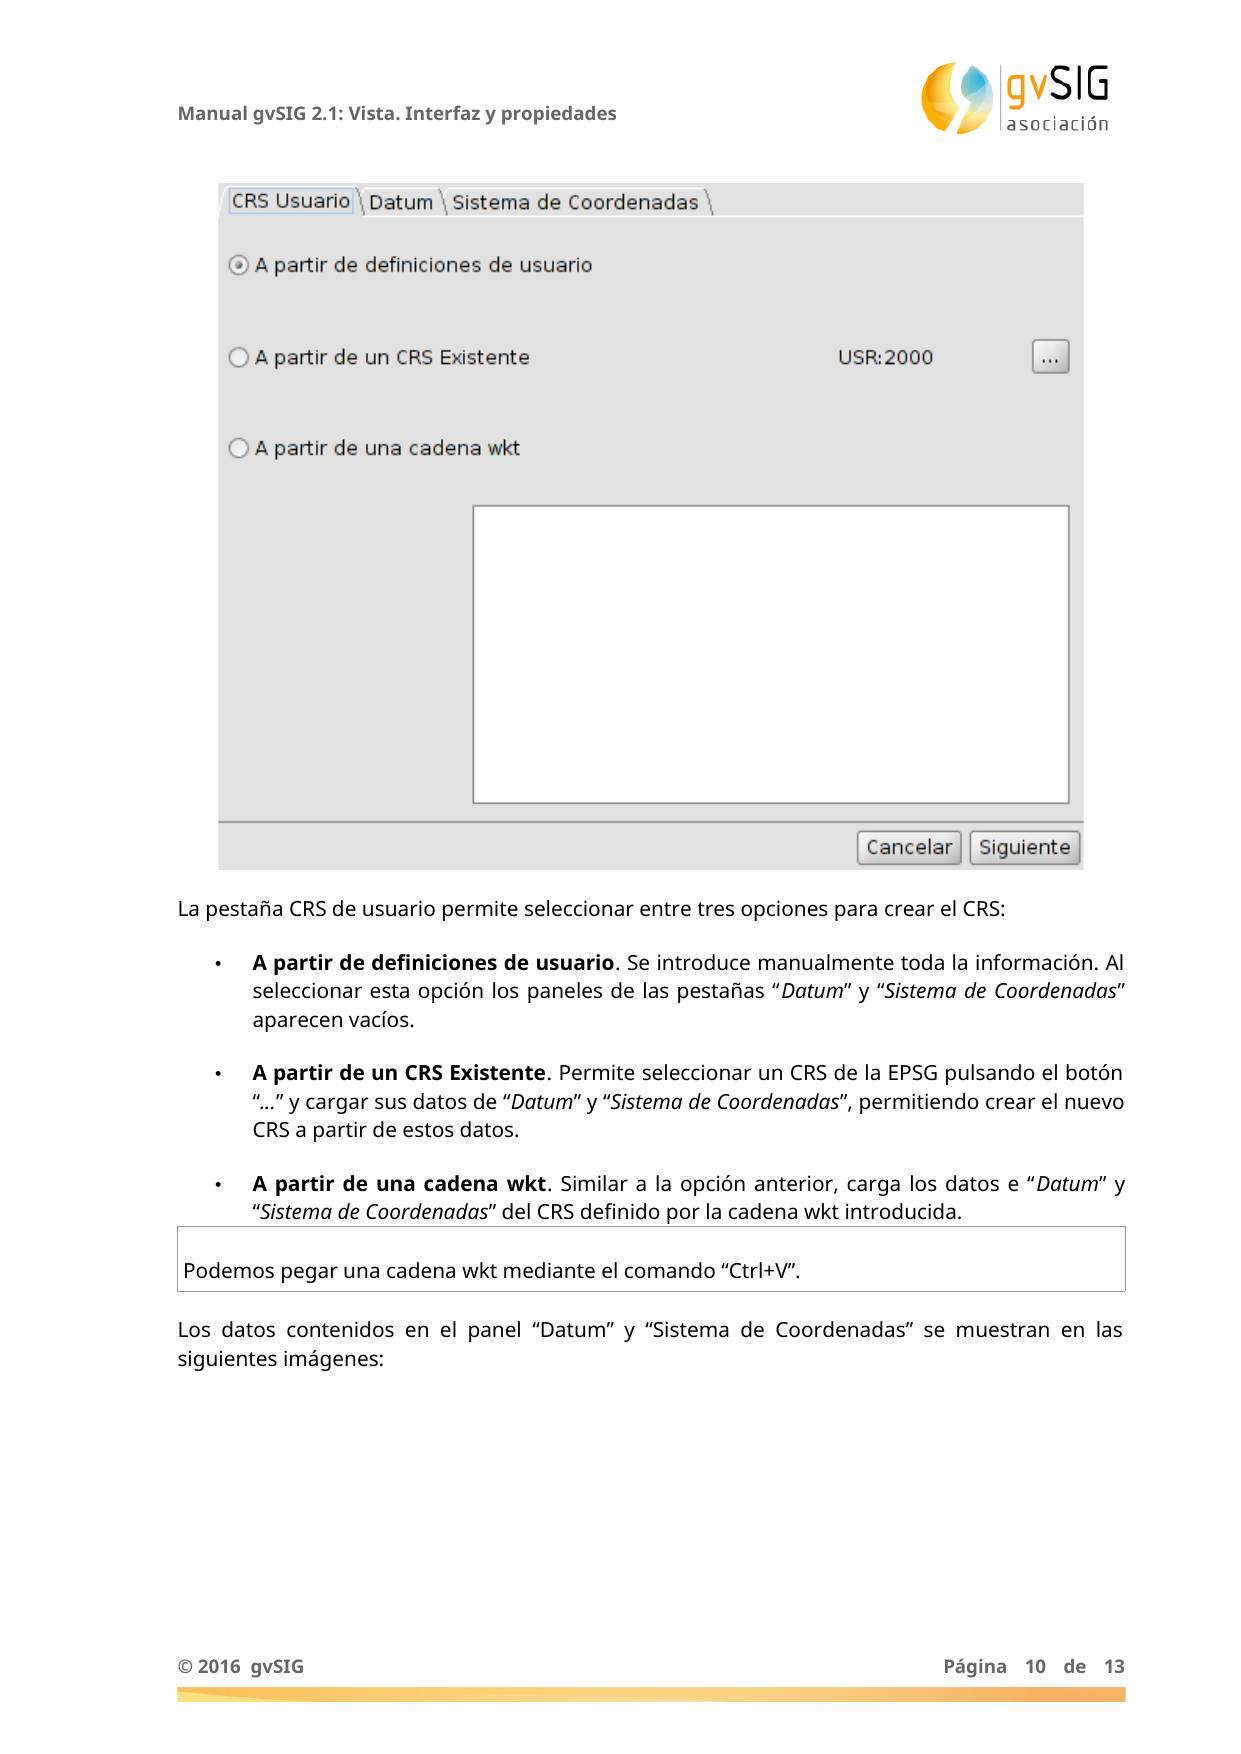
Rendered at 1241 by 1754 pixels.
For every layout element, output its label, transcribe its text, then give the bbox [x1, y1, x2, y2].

list A partir de una cadena wkt. Similar a la opción anterior, carga los datos e “Datum” y “Sistema de Coordenadas” del CRS definido por la cadena wkt introducida. [215, 1169, 1125, 1226]
picture [218, 183, 1084, 870]
table_header Podemos pegar una cadena wkt mediante el comando “Ctrl+V”. [178, 1227, 1125, 1291]
text La pestaña CRS de usuario permite seleccionar entre tres opciones para crear el CRS: [177, 894, 1125, 923]
picture [177, 1687, 1126, 1702]
list A partir de definiciones de usuario. Se introduce manualmente toda la información. Al seleccionar esta opción los paneles de las pestañas “Datum” y “Sistema de Coordenadas” aparecen vacíos. [215, 948, 1125, 1033]
text Los datos contenidos en el panel “Datum” y “Sistema de Coordenadas” se muestran en las siguientes imágenes: [177, 1316, 1125, 1372]
list A partir de un CRS Existente. Permite seleccionar un CRS de la EPSG pulsando el botón “...” y cargar sus datos de “Datum” y “Sistema de Coordenadas”, permitiendo crear el nuevo CRS a partir de estos datos. [215, 1058, 1125, 1144]
picture [902, 47, 1122, 148]
